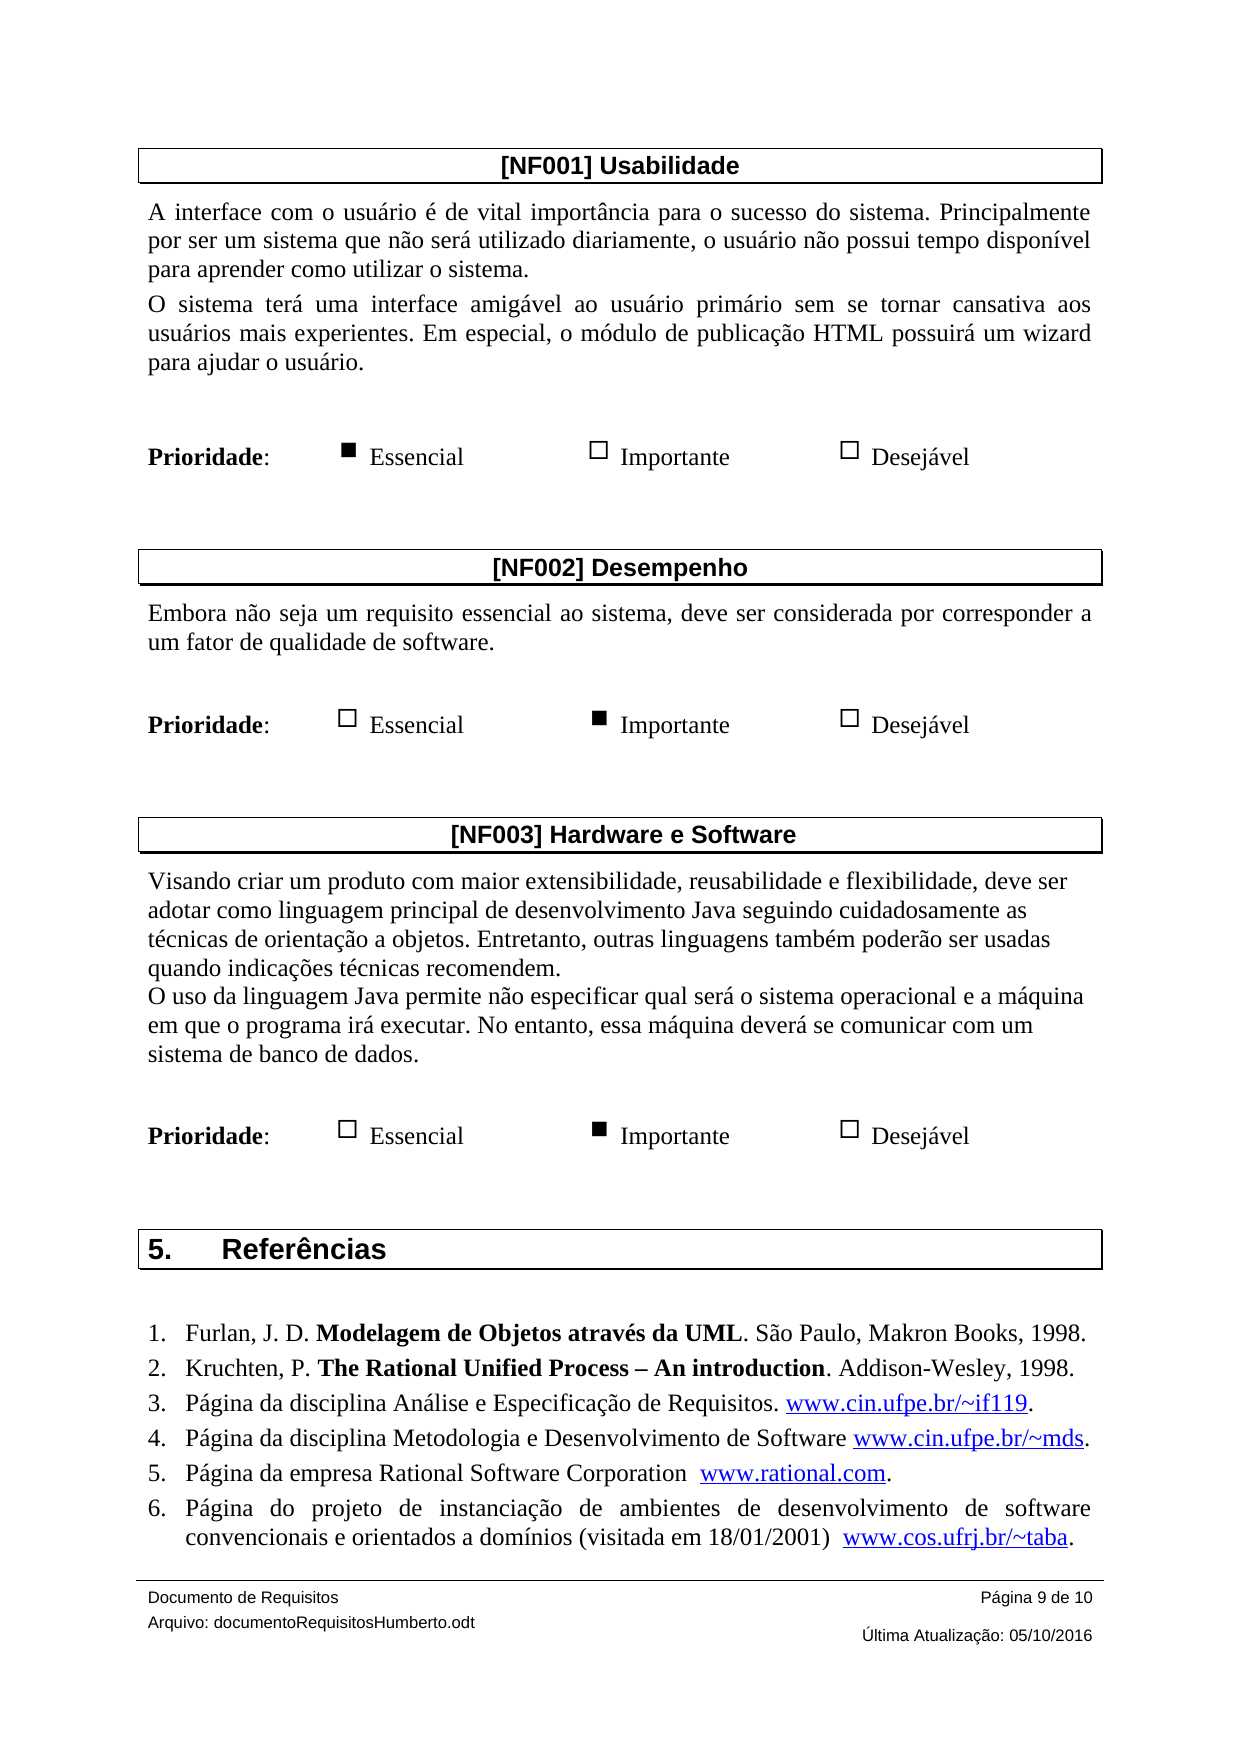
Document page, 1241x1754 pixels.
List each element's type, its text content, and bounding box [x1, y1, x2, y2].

text [NF001] Usabilidade [139, 149, 1101, 182]
list Página da disciplina Metodologia e Desenvolvimento de Software www.cin.ufpe.br/~mds. [148, 1423, 1092, 1452]
text O sistema terá uma interface amigável ao usuário primário sem se tornar cansativa aos usuários mais experientes. Em especial, o módulo de publicação HTML possuirá um wizard para ajudar o usuário. [148, 289, 1092, 376]
table_header Prioridade: [136, 685, 325, 763]
text [NF002] Desempenho [139, 550, 1101, 583]
table_header  [827, 685, 871, 763]
list Furlan, J. D. Modelagem de Objetos através da UML. São Paulo, Makron Books, 1998. [148, 1318, 1092, 1347]
text [NF003] Hardware e Software [139, 818, 1101, 851]
table_header  [576, 1096, 620, 1175]
table_header  [576, 685, 620, 763]
subtitle Referências [139, 1230, 1101, 1268]
table_header Essencial [369, 1096, 576, 1175]
table_header Desejável [871, 417, 1015, 496]
table_header  [827, 417, 871, 496]
table_header Essencial [369, 685, 576, 763]
table_header Prioridade: [136, 417, 325, 496]
table_header  [325, 417, 369, 496]
list Página do projeto de instanciação de ambientes de desenvolvimento de software convencionais e orientados a domínios (visitada em 18/01/2001) www.cos.ufrj.br/~taba. [148, 1493, 1092, 1550]
text Visando criar um produto com maior extensibilidade, reusabilidade e flexibilidade, deve ser adotar como linguagem principal de desenvolvimento Java seguindo cuidadosamente as técnicas de orientação a objetos. Entretanto, outras linguagens também poderão ser usadas quando indicações técnicas recomendem. [148, 866, 1092, 981]
table_header Prioridade: [136, 1096, 325, 1175]
list Página da empresa Rational Software Corporation www.rational.com. [148, 1458, 1092, 1487]
table_header  [827, 1096, 871, 1175]
table_header Importante [620, 685, 827, 763]
table_header Importante [620, 417, 827, 496]
list Página da disciplina Análise e Especificação de Requisitos. www.cin.ufpe.br/~if119. [148, 1388, 1092, 1417]
table_header  [325, 1096, 369, 1175]
text O uso da linguagem Java permite não especificar qual será o sistema operacional e a máquina em que o programa irá executar. No entanto, essa máquina deverá se comunicar com um sistema de banco de dados. [148, 981, 1092, 1068]
text A interface com o usuário é de vital importância para o sucesso do sistema. Principalmente por ser um sistema que não será utilizado diariamente, o usuário não possui tempo disponível para aprender como utilizar o sistema. [148, 197, 1092, 283]
table_header Desejável [871, 1096, 1015, 1175]
table_header  [576, 417, 620, 496]
list Kruchten, P. The Rational Unified Process – An introduction. Addison-Wesley, 1998. [148, 1353, 1092, 1382]
table_header Essencial [369, 417, 576, 496]
text Embora não seja um requisito essencial ao sistema, deve ser considerada por corresponder a um fator de qualidade de software. [148, 598, 1092, 656]
table_header Desejável [871, 685, 1015, 763]
table_header  [325, 685, 369, 763]
table_header Importante [620, 1096, 827, 1175]
